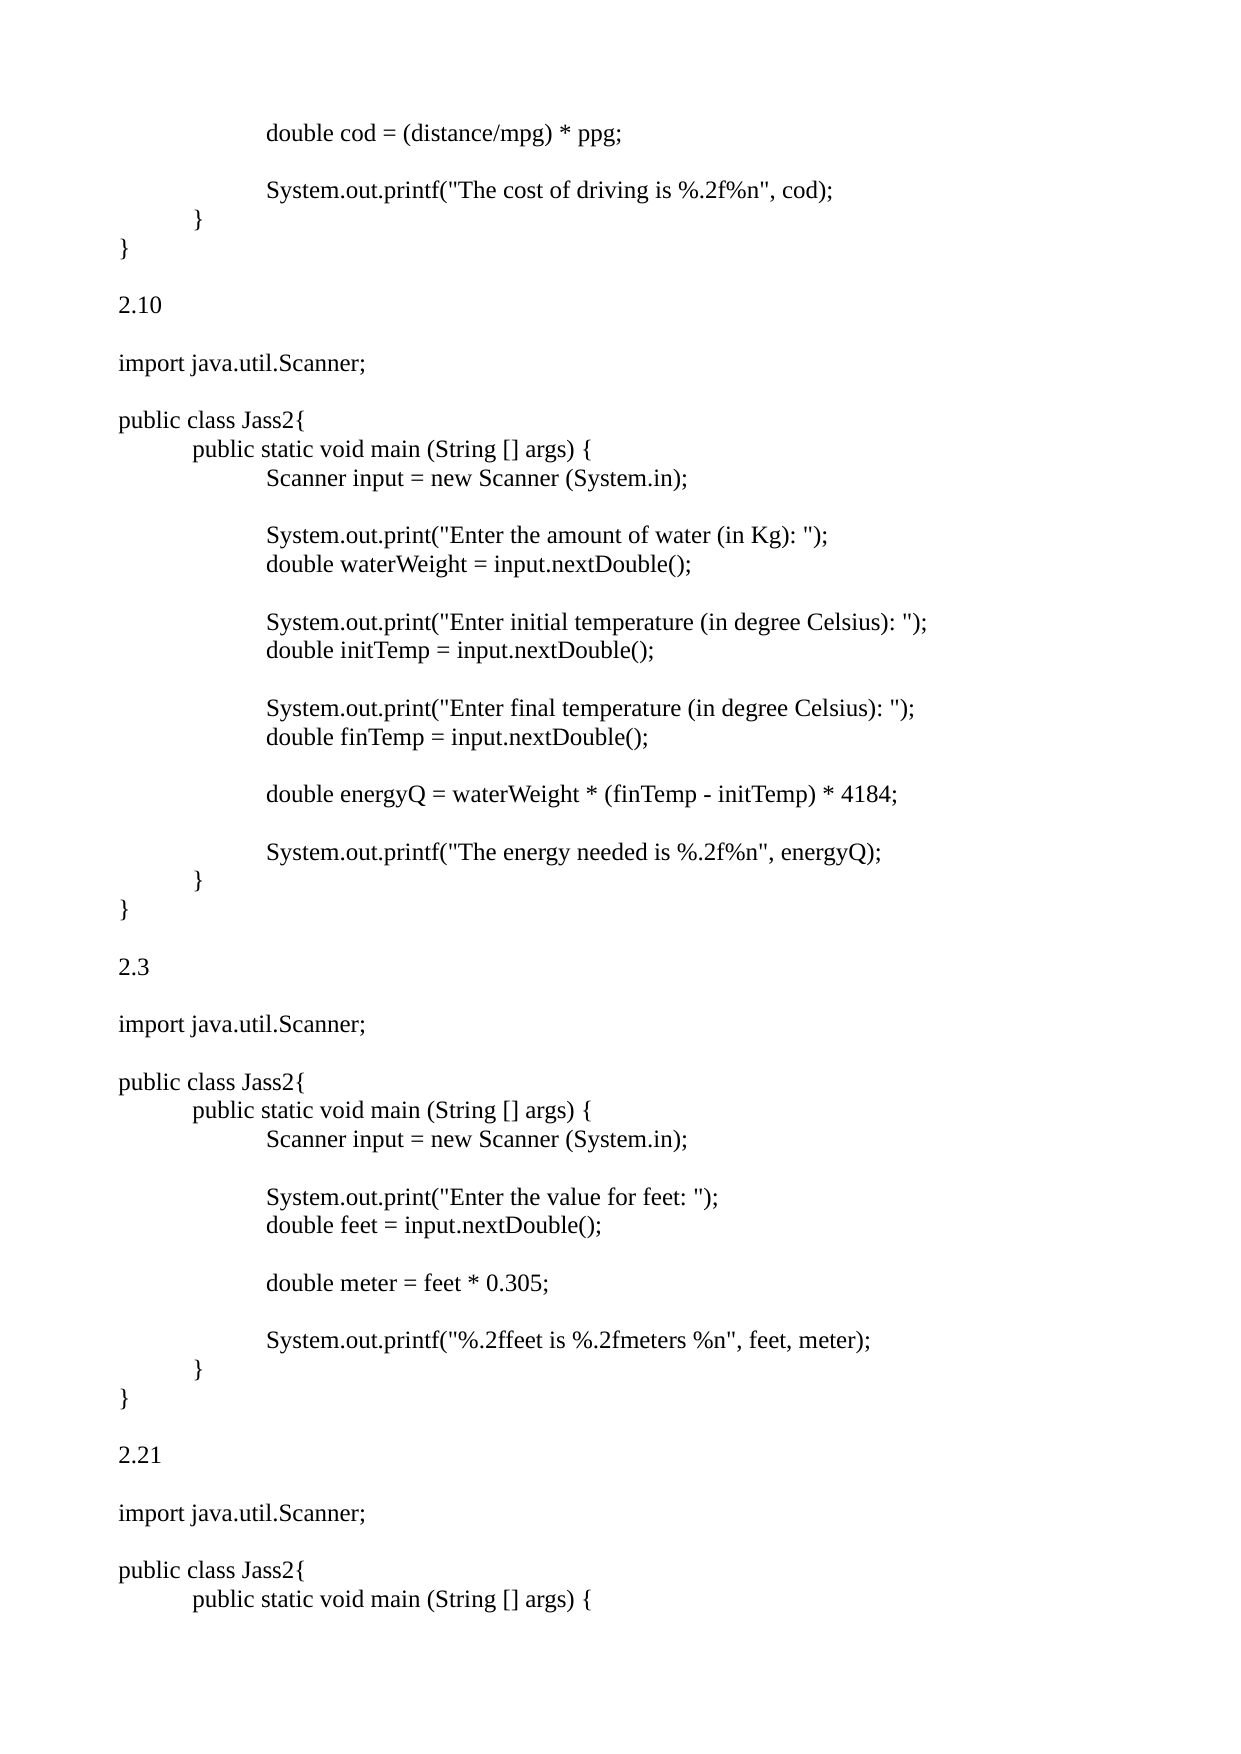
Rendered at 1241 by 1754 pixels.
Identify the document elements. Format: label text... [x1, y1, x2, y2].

text Scanner input = new Scanner (System.in); [118, 1124, 1122, 1153]
text import java.util.Scanner; [118, 1009, 1122, 1038]
text 2.10 [118, 291, 1122, 319]
text double feet = input.nextDouble(); [118, 1211, 1122, 1239]
text } [118, 866, 1122, 894]
text System.out.print("Enter the amount of water (in Kg): "); [118, 521, 1122, 549]
text double cod = (distance/mpg) * ppg; [118, 118, 1122, 147]
text System.out.print("Enter initial temperature (in degree Celsius): "); [118, 607, 1122, 636]
text System.out.print("Enter final temperature (in degree Celsius): "); [118, 693, 1122, 722]
text double waterWeight = input.nextDouble(); [118, 549, 1122, 578]
text 2.21 [118, 1441, 1122, 1469]
text 2.3 [118, 952, 1122, 981]
text System.out.printf("%.2ffeet is %.2fmeters %n", feet, meter); [118, 1326, 1122, 1354]
text } [118, 233, 1122, 262]
text System.out.printf("The cost of driving is %.2f%n", cod); [118, 176, 1122, 204]
text } [118, 204, 1122, 233]
text import java.util.Scanner; [118, 348, 1122, 377]
text public class Jass2{ [118, 1067, 1122, 1096]
text Scanner input = new Scanner (System.in); [118, 463, 1122, 492]
text public static void main (String [] args) { [118, 434, 1122, 463]
text } [118, 1354, 1122, 1383]
text double finTemp = input.nextDouble(); [118, 722, 1122, 751]
text double energyQ = waterWeight * (finTemp - initTemp) * 4184; [118, 779, 1122, 808]
text public class Jass2{ [118, 406, 1122, 434]
text } [118, 1383, 1122, 1412]
text import java.util.Scanner; [118, 1498, 1122, 1527]
text System.out.print("Enter the value for feet: "); [118, 1182, 1122, 1211]
text System.out.printf("The energy needed is %.2f%n", energyQ); [118, 837, 1122, 866]
text public static void main (String [] args) { [118, 1584, 1122, 1613]
text double initTemp = input.nextDouble(); [118, 636, 1122, 664]
text public class Jass2{ [118, 1556, 1122, 1584]
text public static void main (String [] args) { [118, 1096, 1122, 1124]
text } [118, 894, 1122, 923]
text double meter = feet * 0.305; [118, 1268, 1122, 1297]
